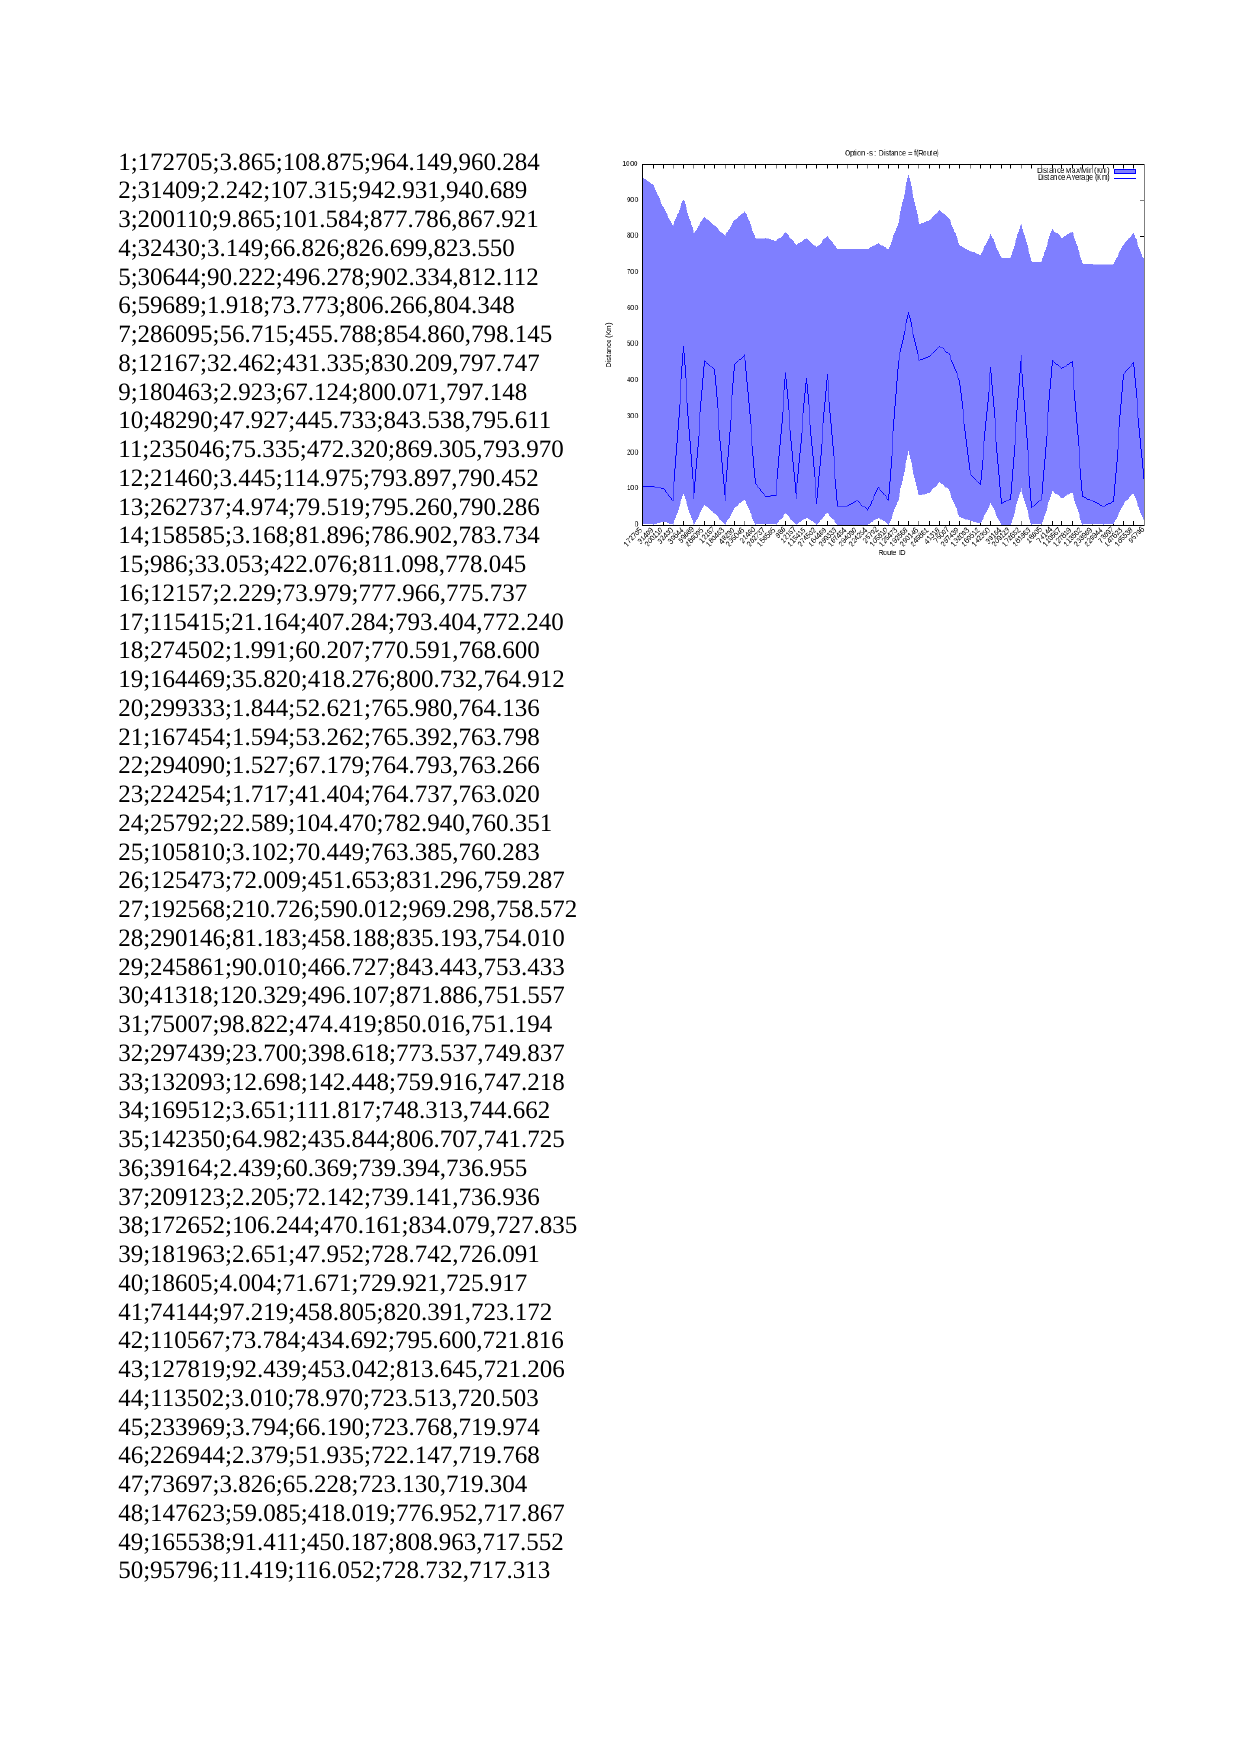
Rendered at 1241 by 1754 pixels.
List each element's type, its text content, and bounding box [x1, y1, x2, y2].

text 17;115415;21.164;407.284;793.404,772.240 [118, 607, 1122, 636]
text 44;113502;3.010;78.970;723.513,720.503 [118, 1383, 1122, 1412]
text 31;75007;98.822;474.419;850.016,751.194 [118, 1009, 1122, 1038]
text 24;25792;22.589;104.470;782.940,760.351 [118, 808, 1122, 837]
text 16;12157;2.229;73.979;777.966,775.737 [118, 578, 1122, 607]
text 26;125473;72.009;451.653;831.296,759.287 [118, 866, 1122, 894]
text 3;200110;9.865;101.584;877.786,867.921 [118, 204, 603, 233]
text 13;262737;4.974;79.519;795.260,790.286 [118, 492, 603, 521]
text 2;31409;2.242;107.315;942.931,940.689 [118, 176, 603, 204]
text 10;48290;47.927;445.733;843.538,795.611 [118, 406, 603, 434]
text 27;192568;210.726;590.012;969.298,758.572 [118, 894, 1122, 923]
text 49;165538;91.411;450.187;808.963,717.552 [118, 1527, 1122, 1556]
text 41;74144;97.219;458.805;820.391,723.172 [118, 1297, 1122, 1326]
text 40;18605;4.004;71.671;729.921,725.917 [118, 1268, 1122, 1297]
text 46;226944;2.379;51.935;722.147,719.768 [118, 1441, 1122, 1469]
text 22;294090;1.527;67.179;764.793,763.266 [118, 751, 1122, 779]
text 5;30644;90.222;496.278;902.334,812.112 [118, 262, 603, 291]
text 47;73697;3.826;65.228;723.130,719.304 [118, 1469, 1122, 1498]
text 15;986;33.053;422.076;811.098,778.045 [118, 549, 1122, 578]
text 34;169512;3.651;111.817;748.313,744.662 [118, 1096, 1122, 1124]
text 19;164469;35.820;418.276;800.732,764.912 [118, 664, 1122, 693]
text 30;41318;120.329;496.107;871.886,751.557 [118, 981, 1122, 1009]
text 42;110567;73.784;434.692;795.600,721.816 [118, 1326, 1122, 1354]
text 8;12167;32.462;431.335;830.209,797.747 [118, 348, 603, 377]
text 7;286095;56.715;455.788;854.860,798.145 [118, 319, 603, 348]
text 50;95796;11.419;116.052;728.732,717.313 [118, 1556, 1122, 1584]
picture [603, 143, 1157, 558]
text 12;21460;3.445;114.975;793.897,790.452 [118, 463, 603, 492]
text 4;32430;3.149;66.826;826.699,823.550 [118, 233, 603, 262]
text 18;274502;1.991;60.207;770.591,768.600 [118, 636, 1122, 664]
text 25;105810;3.102;70.449;763.385,760.283 [118, 837, 1122, 866]
text 45;233969;3.794;66.190;723.768,719.974 [118, 1412, 1122, 1441]
text 29;245861;90.010;466.727;843.443,753.433 [118, 952, 1122, 981]
text 39;181963;2.651;47.952;728.742,726.091 [118, 1239, 1122, 1268]
text 37;209123;2.205;72.142;739.141,736.936 [118, 1182, 1122, 1211]
text 43;127819;92.439;453.042;813.645,721.206 [118, 1354, 1122, 1383]
text 33;132093;12.698;142.448;759.916,747.218 [118, 1067, 1122, 1096]
text 9;180463;2.923;67.124;800.071,797.148 [118, 377, 603, 406]
text 32;297439;23.700;398.618;773.537,749.837 [118, 1038, 1122, 1067]
text 23;224254;1.717;41.404;764.737,763.020 [118, 779, 1122, 808]
text 1;172705;3.865;108.875;964.149,960.284 [118, 147, 603, 176]
text 14;158585;3.168;81.896;786.902,783.734 [118, 521, 603, 549]
text 36;39164;2.439;60.369;739.394,736.955 [118, 1153, 1122, 1182]
text 6;59689;1.918;73.773;806.266,804.348 [118, 291, 603, 319]
text 35;142350;64.982;435.844;806.707,741.725 [118, 1124, 1122, 1153]
text 38;172652;106.244;470.161;834.079,727.835 [118, 1211, 1122, 1239]
text 20;299333;1.844;52.621;765.980,764.136 [118, 693, 1122, 722]
text 21;167454;1.594;53.262;765.392,763.798 [118, 722, 1122, 751]
text 48;147623;59.085;418.019;776.952,717.867 [118, 1498, 1122, 1527]
text 28;290146;81.183;458.188;835.193,754.010 [118, 923, 1122, 952]
text 11;235046;75.335;472.320;869.305,793.970 [118, 434, 603, 463]
